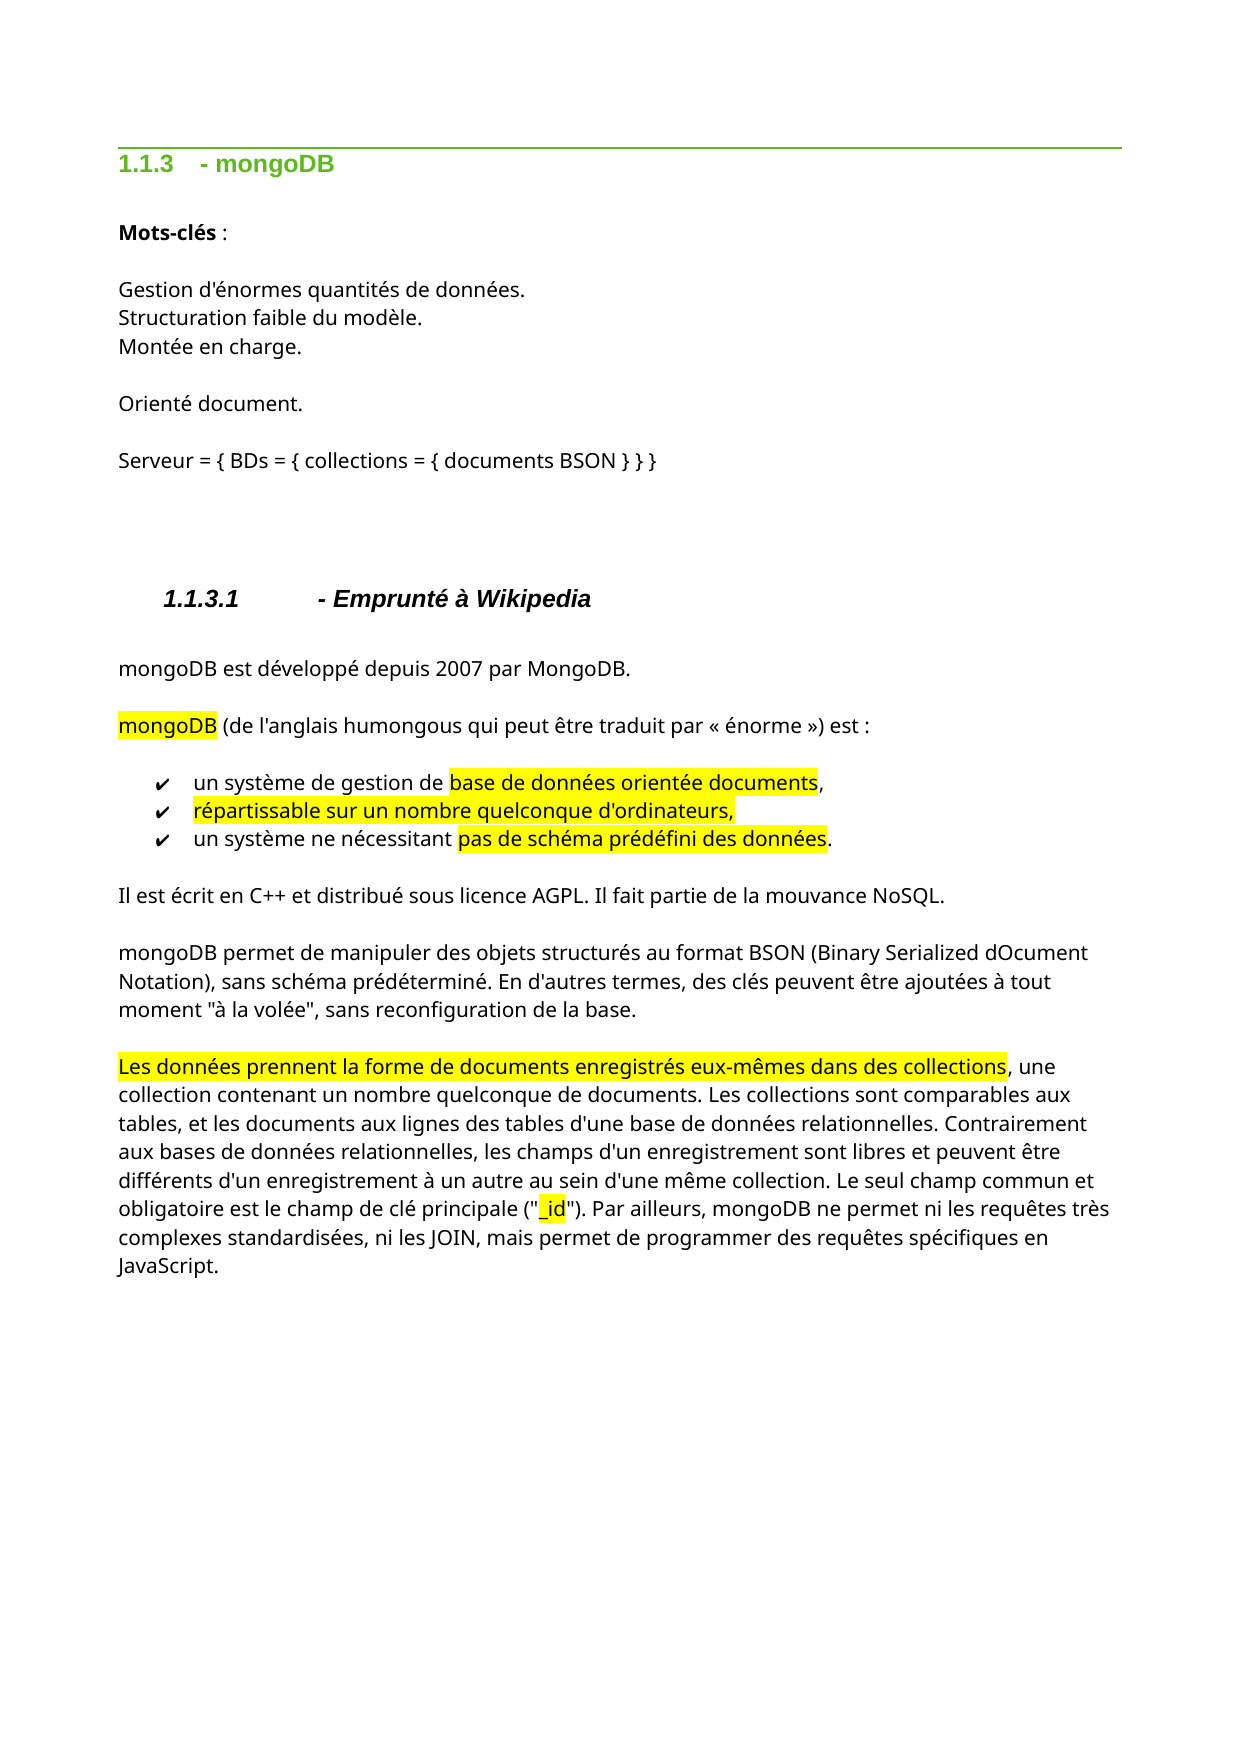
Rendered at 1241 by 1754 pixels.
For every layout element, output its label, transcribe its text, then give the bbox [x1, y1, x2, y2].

subtitle - Emprunté à Wikipedia [163, 584, 1122, 613]
text Serveur = { BDs = { collections = { documents BSON } } } [118, 446, 1122, 474]
text Orienté document. [118, 389, 1122, 417]
text mongoDB est développé depuis 2007 par MongoDB. [118, 654, 1122, 682]
list un système de gestion de base de données orientée documents, [156, 768, 1122, 796]
list répartissable sur un nombre quelconque d'ordinateurs, [156, 796, 1122, 824]
text mongoDB permet de manipuler des objets structurés au format BSON (Binary Serialized dOcument Notation), sans schéma prédéterminé. En d'autres termes, des clés peuvent être ajoutées à tout moment "à la volée", sans reconfiguration de la base. [118, 938, 1122, 1024]
text Les données prennent la forme de documents enregistrés eux-mêmes dans des collections, une collection contenant un nombre quelconque de documents. Les collections sont comparables aux tables, et les documents aux lignes des tables d'une base de données relationnelles. Contrairement aux bases de données relationnelles, les champs d'un enregistrement sont libres et peuvent être différents d'un enregistrement à un autre au sein d'une même collection. Le seul champ commun et obligatoire est le champ de clé principale ("_id"). Par ailleurs, mongoDB ne permet ni les requêtes très complexes standardisées, ni les JOIN, mais permet de programmer des requêtes spécifiques en JavaScript. [118, 1052, 1122, 1279]
text Structuration faible du modèle. [118, 303, 1122, 332]
text Gestion d'énormes quantités de données. [118, 275, 1122, 303]
text Montée en charge. [118, 332, 1122, 360]
text Mots-clés : [118, 218, 1122, 247]
subtitle - mongoDB [118, 149, 1122, 177]
list un système ne nécessitant pas de schéma prédéfini des données. [156, 824, 1122, 853]
text mongoDB (de l'anglais humongous qui peut être traduit par « énorme ») est : [118, 711, 1122, 739]
text Il est écrit en C++ et distribué sous licence AGPL. Il fait partie de la mouvance NoSQL. [118, 881, 1122, 910]
